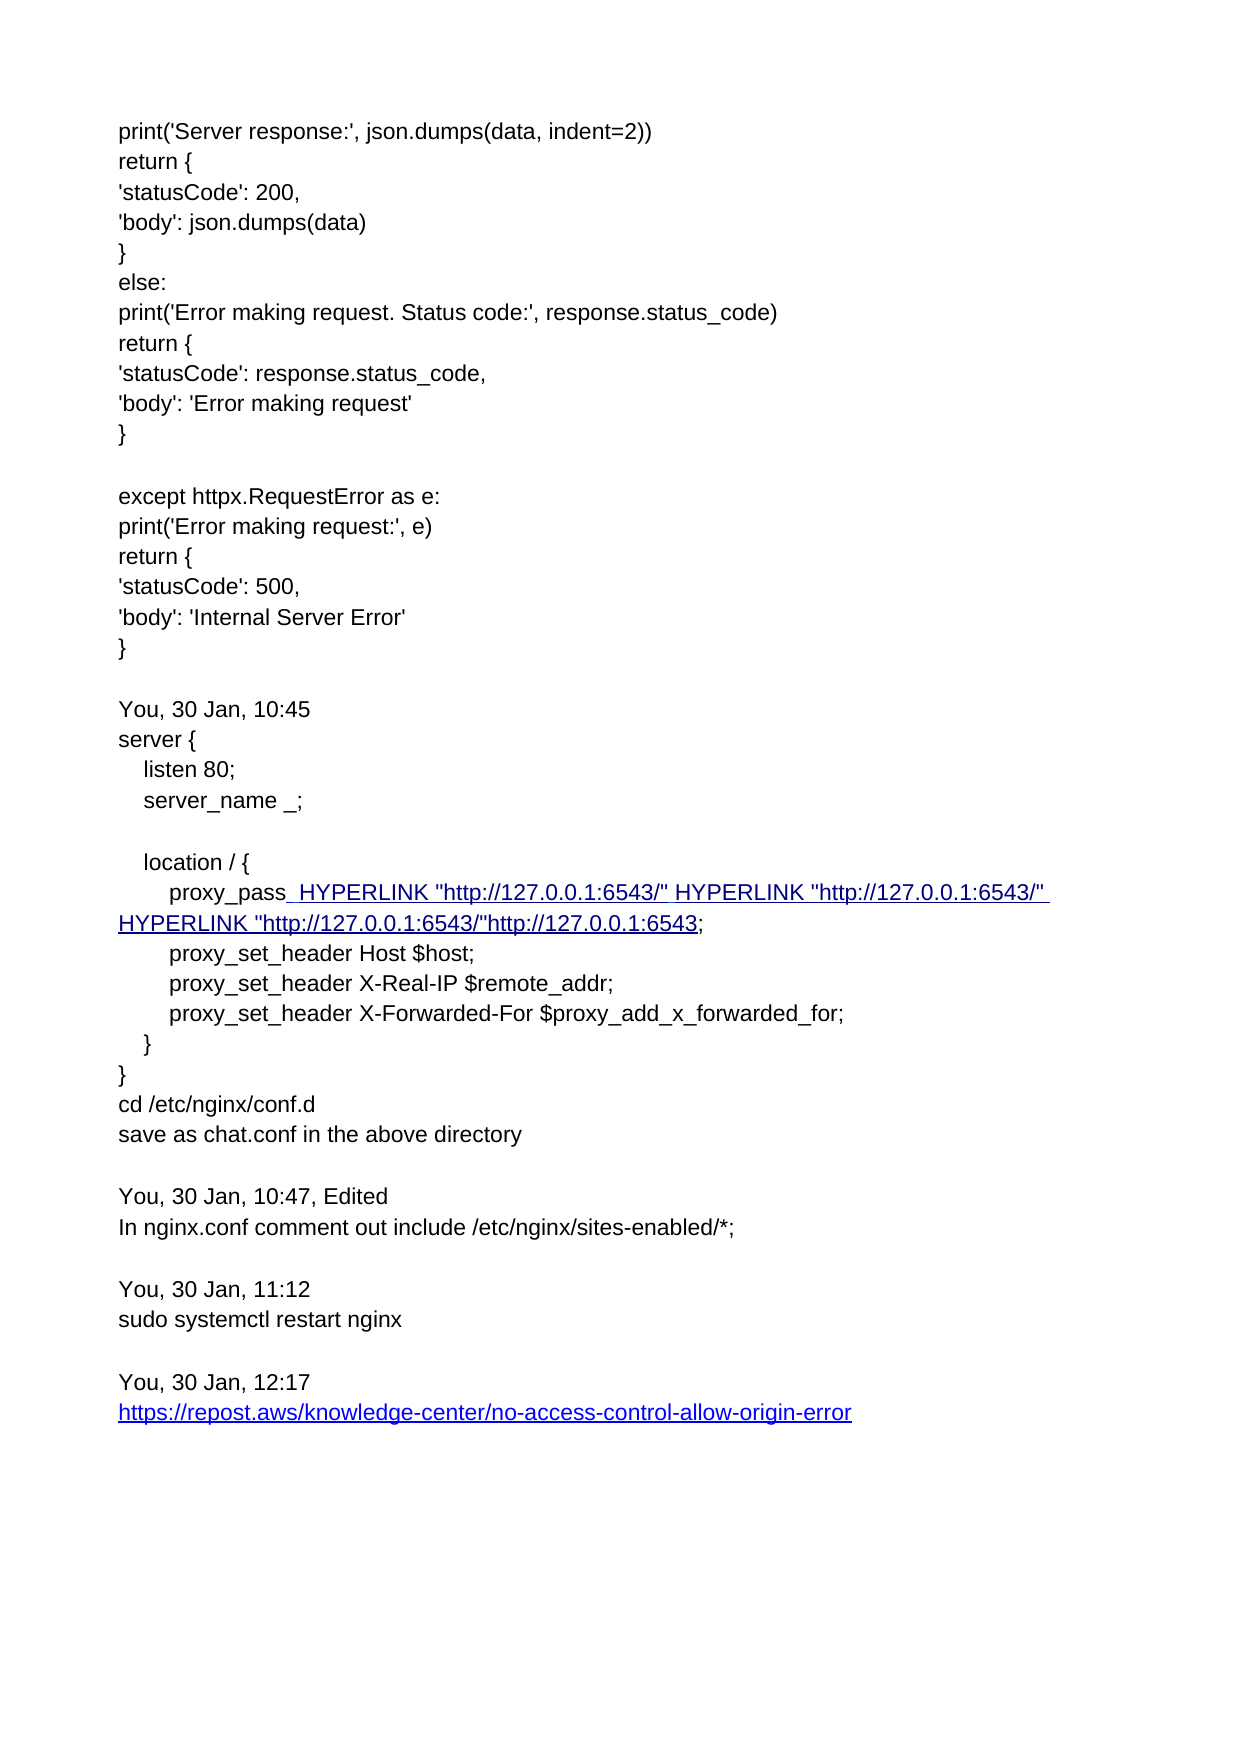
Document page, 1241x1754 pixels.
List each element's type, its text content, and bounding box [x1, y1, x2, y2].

text else: [118, 269, 1122, 296]
text return { [118, 543, 1122, 569]
text return { [118, 148, 1122, 175]
text cd /etc/nginx/conf.d [118, 1091, 1122, 1117]
text proxy_set_header X-Real-IP $remote_addr; [118, 970, 1122, 996]
text } [118, 634, 1122, 660]
text proxy_pass HYPERLINK "http://127.0.0.1:6543/" HYPERLINK "http://127.0.0.1:6543/" HYPERLINK "http://127.0.0.1:6543/"http://127.0.0.1:6543; [118, 879, 1122, 936]
text server { [118, 726, 1122, 753]
text https://repost.aws/knowledge-center/no-access-control-allow-origin-error [118, 1399, 1122, 1425]
text 'body': 'Error making request' [118, 390, 1122, 416]
text 'statusCode': 200, [118, 178, 1122, 205]
text location / { [118, 849, 1122, 875]
text } [118, 1061, 1122, 1087]
text save as chat.conf in the above directory [118, 1121, 1122, 1147]
text You, 30 Jan, 12:17 [118, 1368, 1122, 1395]
text You, 30 Jan, 10:47, Edited [118, 1183, 1122, 1210]
text You, 30 Jan, 11:12 [118, 1276, 1122, 1302]
text 'body': json.dumps(data) [118, 209, 1122, 235]
text In nginx.conf comment out include /etc/nginx/sites-enabled/*; [118, 1213, 1122, 1240]
text except httpx.RequestError as e: [118, 483, 1122, 509]
text 'body': 'Internal Server Error' [118, 603, 1122, 630]
text print('Error making request:', e) [118, 513, 1122, 539]
text listen 80; [118, 756, 1122, 783]
text proxy_set_header Host $host; [118, 940, 1122, 966]
text proxy_set_header X-Forwarded-For $proxy_add_x_forwarded_for; [118, 1000, 1122, 1026]
text } [118, 1030, 1122, 1057]
text 'statusCode': 500, [118, 573, 1122, 599]
text print('Error making request. Status code:', response.status_code) [118, 299, 1122, 326]
text You, 30 Jan, 10:45 [118, 696, 1122, 722]
text sudo systemctl restart nginx [118, 1306, 1122, 1332]
text print('Server response:', json.dumps(data, indent=2)) [118, 118, 1122, 144]
text 'statusCode': response.status_code, [118, 360, 1122, 386]
text } [118, 239, 1122, 265]
text } [118, 420, 1122, 447]
text server_name _; [118, 787, 1122, 813]
text return { [118, 329, 1122, 356]
